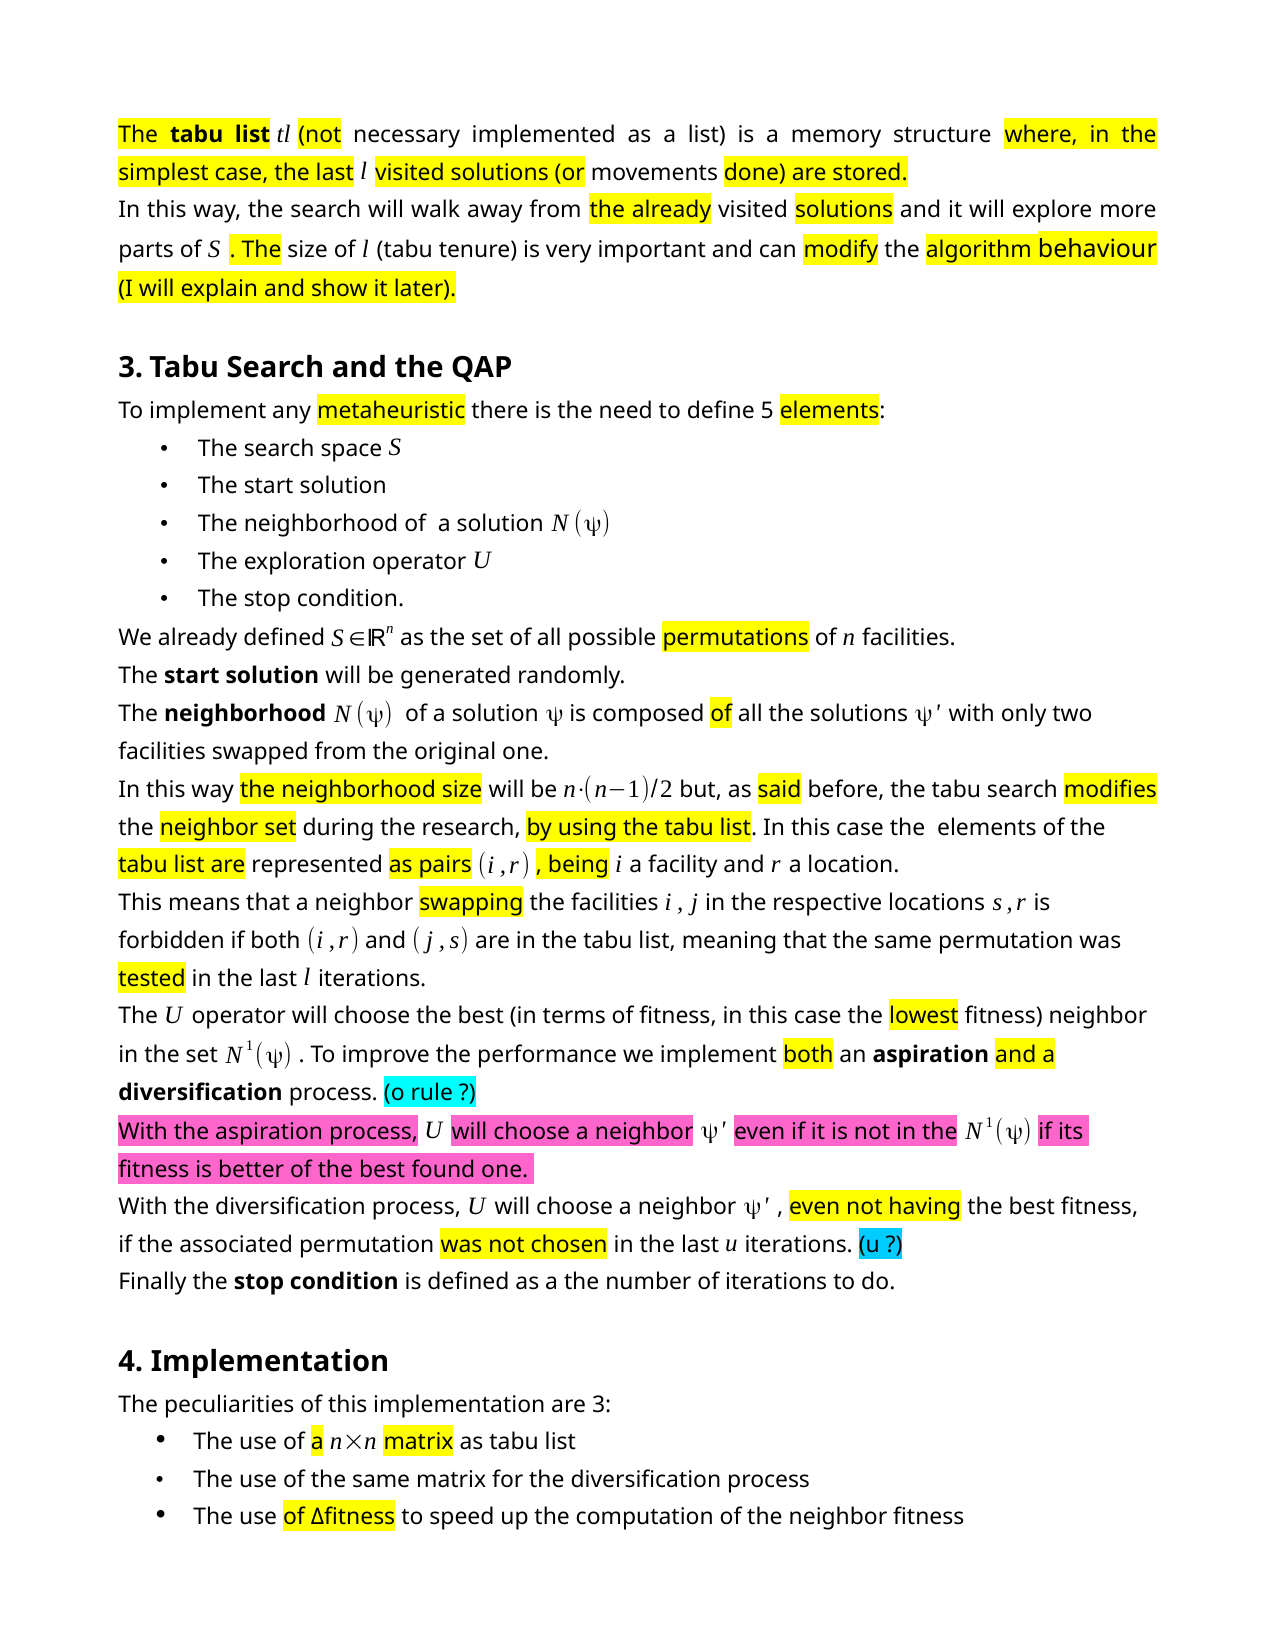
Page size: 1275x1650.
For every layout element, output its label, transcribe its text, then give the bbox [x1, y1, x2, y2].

text 4. Implementation [118, 1340, 1157, 1380]
text The peculiarities of this implementation are 3: [118, 1388, 1157, 1419]
list The exploration operator [160, 544, 1157, 576]
text 3. Tabu Search and the QAP [118, 346, 1157, 386]
text The tabu list(not necessary implemented as a list) is a memory structure where, in the simplest case, the lastvisited solutions (or movements done) are stored. [118, 118, 1157, 187]
list The stop condition. [160, 582, 1157, 613]
text In this way, the search will walk away from the already visited solutions and it will explore more parts of. The size of(tabu tenure) is very important and can modify the algorithm behaviour (I will explain and show it later). [118, 193, 1157, 303]
text The start solution will be generated randomly. [118, 659, 1157, 691]
text We already definedas the set of all possible permutations offacilities. [118, 619, 1157, 653]
list The search space [160, 432, 1157, 463]
text With the aspiration process,will choose a neighboreven if it is not in theif its fitness is better of the best found one. [118, 1113, 1157, 1184]
text Theoperator will choose the best (in terms of fitness, in this case the lowest fitness) neighbor in the set. To improve the performance we implement both an aspiration and a diversification process. (o rule ?) [118, 999, 1157, 1107]
text This means that a neighbor swapping the facilitiesin the respective locationsis forbidden if bothandare in the tabu list, meaning that the same permutation was tested in the lastiterations. [118, 886, 1157, 993]
text Finally the stop condition is defined as a the number of iterations to do. [118, 1265, 1157, 1296]
text In this way the neighborhood size will bebut, as said before, the tabu search modifies the neighbor set during the research, by using the tabu list. In this case the elements of the tabu list are represented as pairs, beinga facility anda location. [118, 772, 1157, 880]
text To implement any metaheuristic there is the need to define 5 elements: [118, 394, 1157, 425]
list The use of amatrix as tabu list [156, 1425, 1157, 1456]
list The start solution [160, 469, 1157, 500]
text With the diversification process,will choose a neighbor, even not having the best fitness, if the associated permutation was not chosen in the lastiterations. (u ?) [118, 1190, 1157, 1259]
list The use of the same matrix for the diversification process [156, 1463, 1157, 1494]
text The neighborhood of a solutionis composed of all the solutionswith only two facilities swapped from the original one. [118, 697, 1157, 766]
list The use of Δfitness to speed up the computation of the neighbor fitness [156, 1500, 1157, 1531]
list The neighborhood of a solution [160, 507, 1157, 538]
